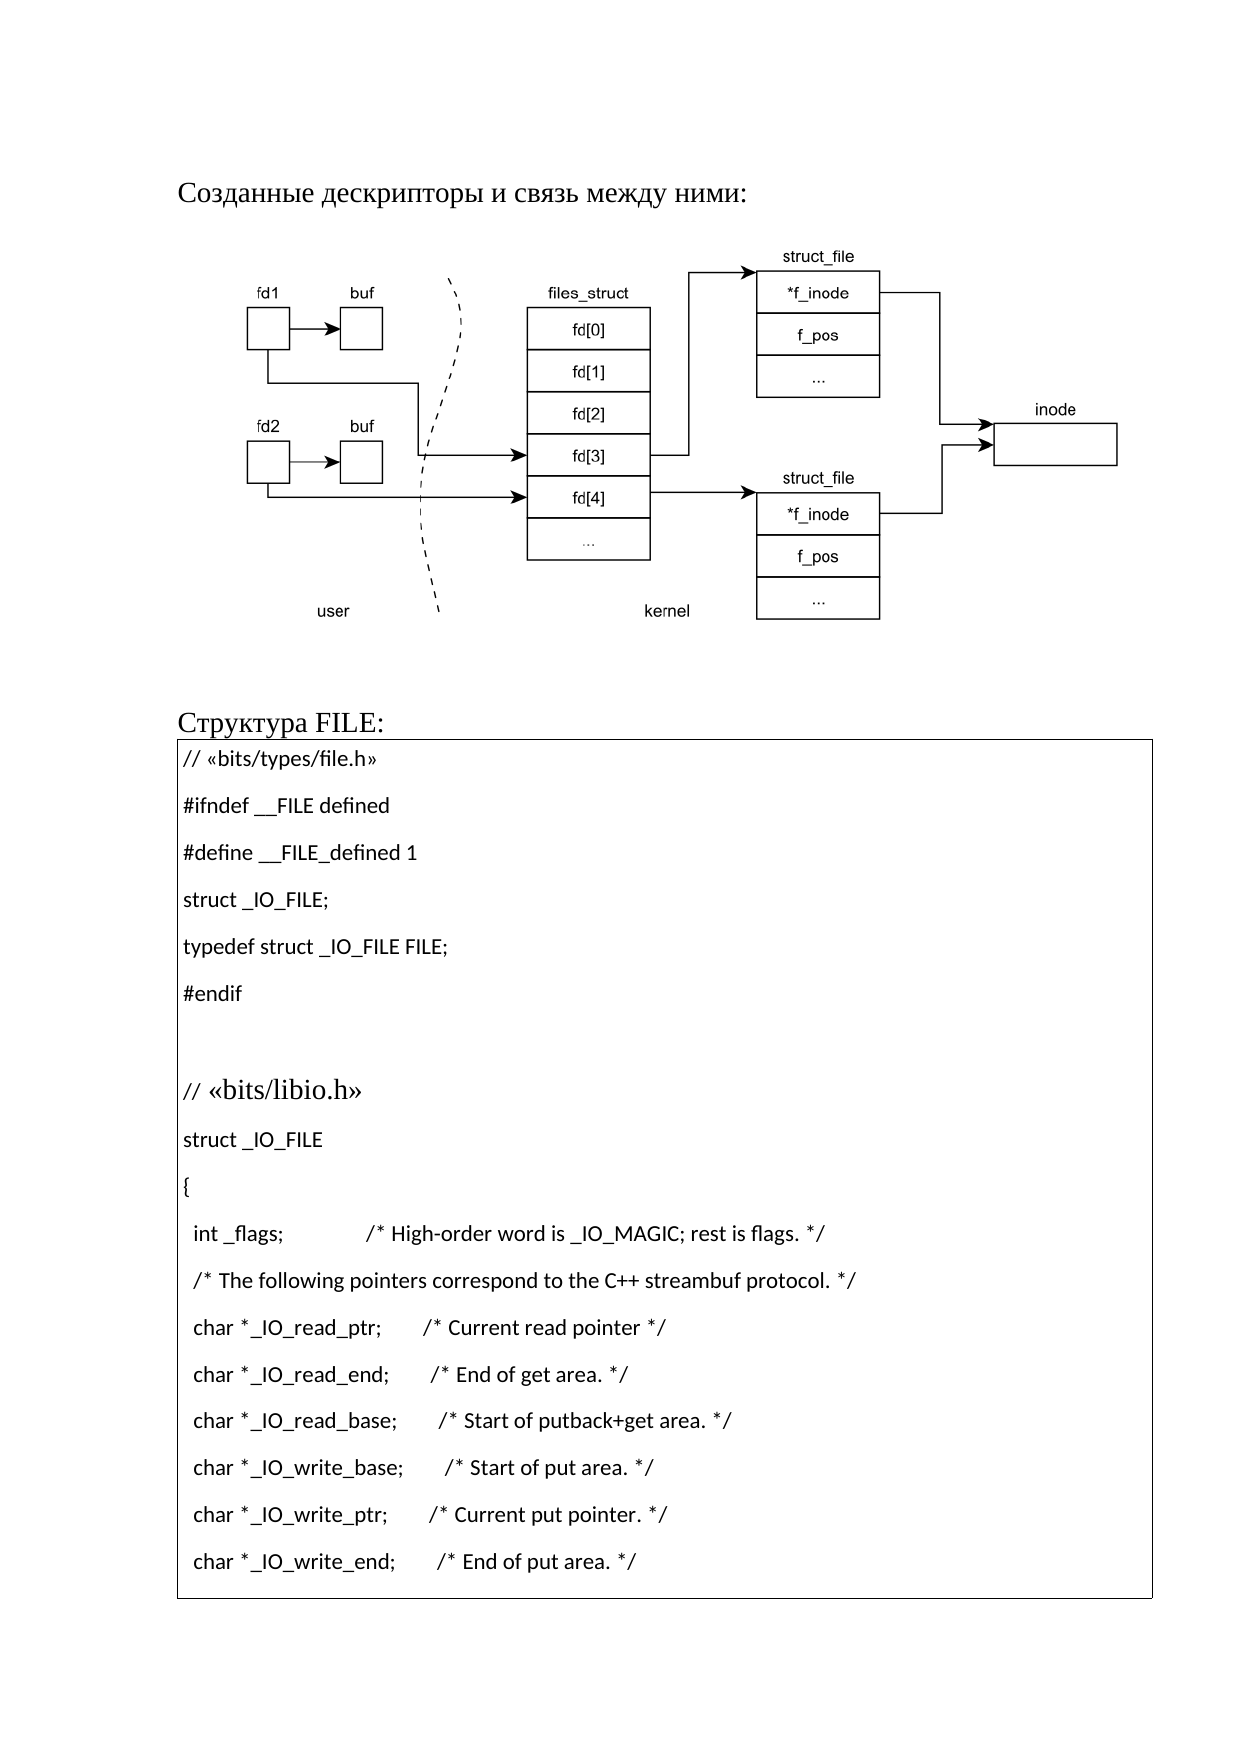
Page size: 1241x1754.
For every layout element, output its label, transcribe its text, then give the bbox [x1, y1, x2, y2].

picture [177, 209, 1152, 672]
table_header // «bits/types/file.h» #ifndef __FILE defined #define __FILE_defined 1 struct _IO_FILE; typedef struct _IO_FILE FILE; #endif // «bits/libio.h» struct _IO_FILE { int _flags; /* High-order word is _IO_MAGIC; rest is flags. */ /* The following pointers correspond to the C++ streambuf protocol. */ char *_IO_read_ptr; /* Current read pointer */ char *_IO_read_end; /* End of get area. */ char *_IO_read_base; /* Start of putback+get area. */ char *_IO_write_base; /* Start of put area. */ char *_IO_write_ptr; /* Current put pointer. */ char *_IO_write_end; /* End of put area. */ [178, 740, 1152, 1598]
text Созданные дескрипторы и связь между ними: [177, 176, 1152, 209]
text Структура FILE: [177, 705, 1152, 738]
